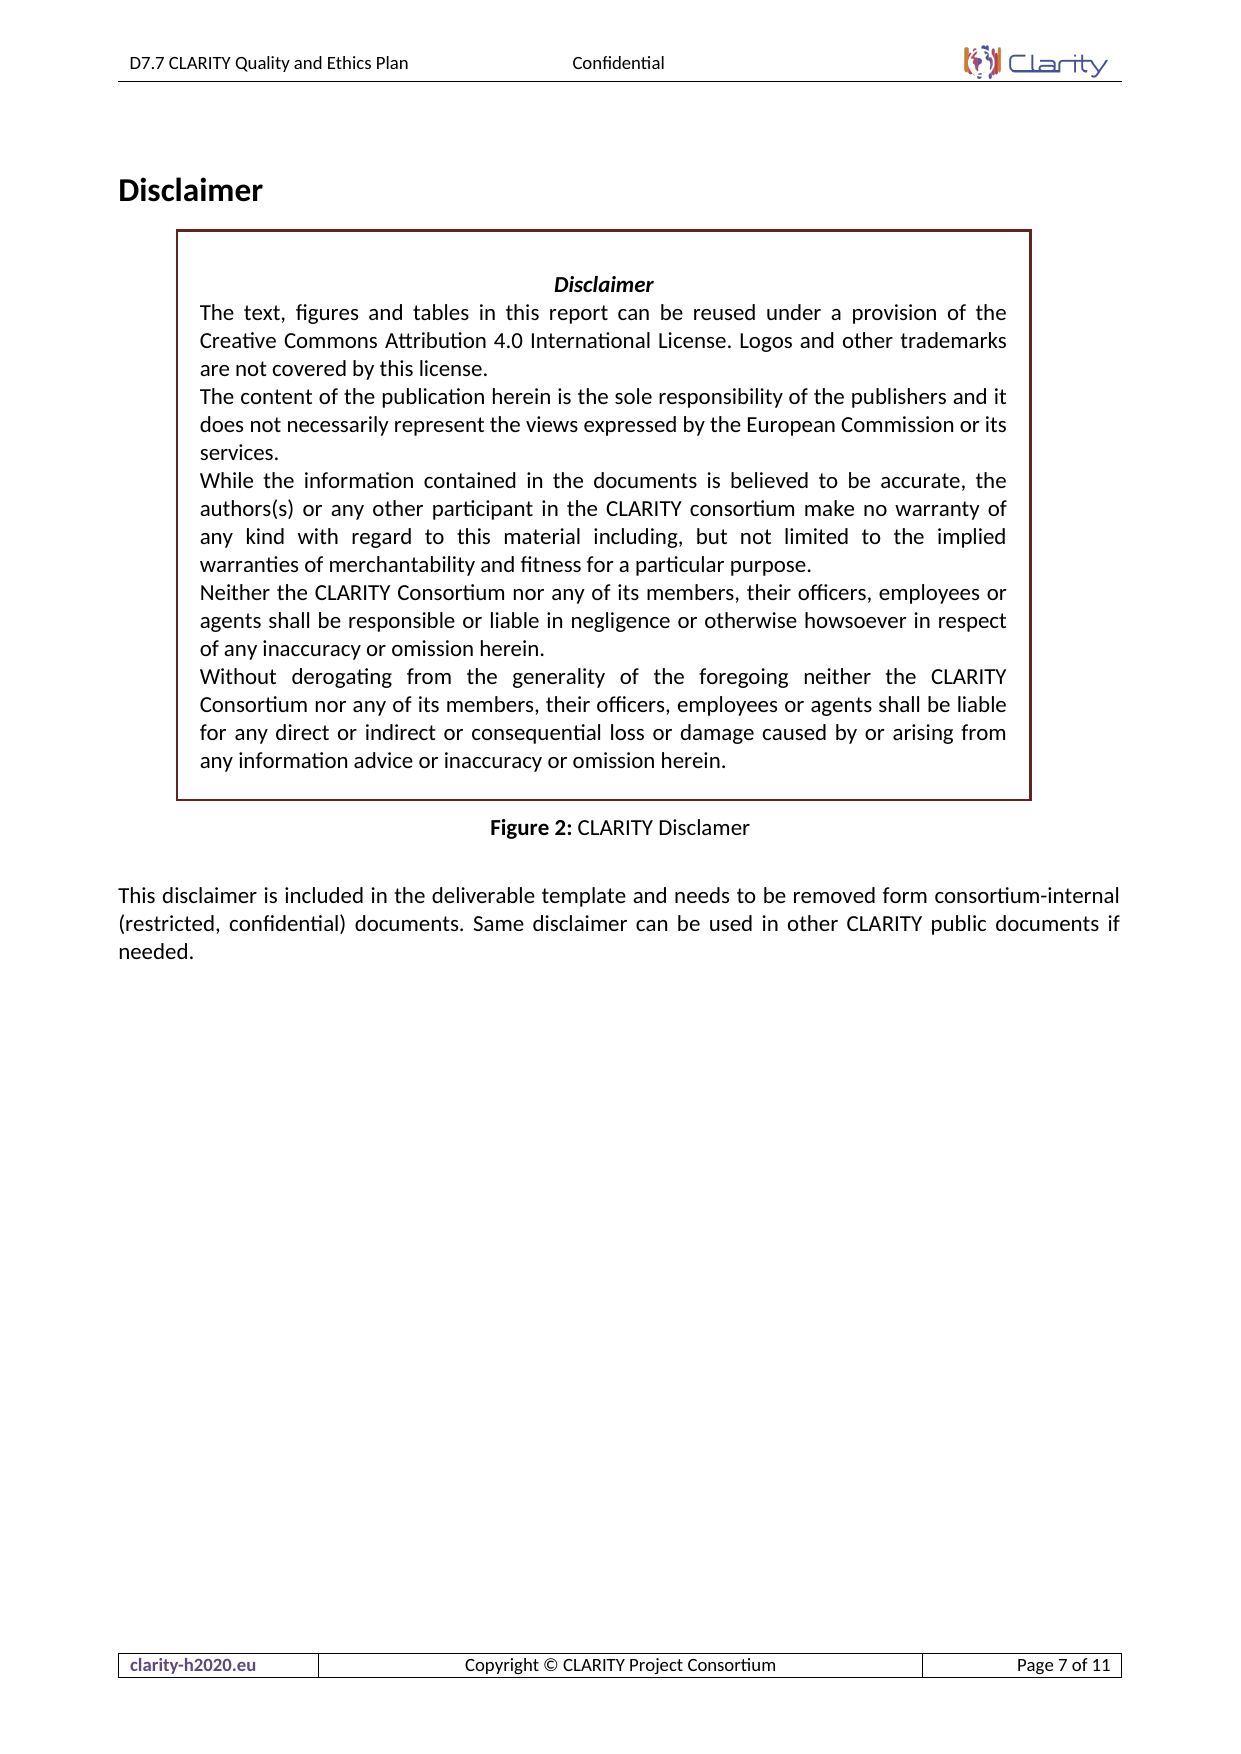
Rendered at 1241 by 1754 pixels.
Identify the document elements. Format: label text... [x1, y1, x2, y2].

text Disclaimer [118, 169, 1122, 210]
picture [961, 44, 1111, 81]
text This disclaimer is included in the deliverable template and needs to be removed form consortium-internal (restricted, confidential) documents. Same disclaimer can be used in other CLARITY public documents if needed. [118, 881, 1122, 965]
text Figure 2: CLARITY Disclamer [118, 813, 1122, 841]
